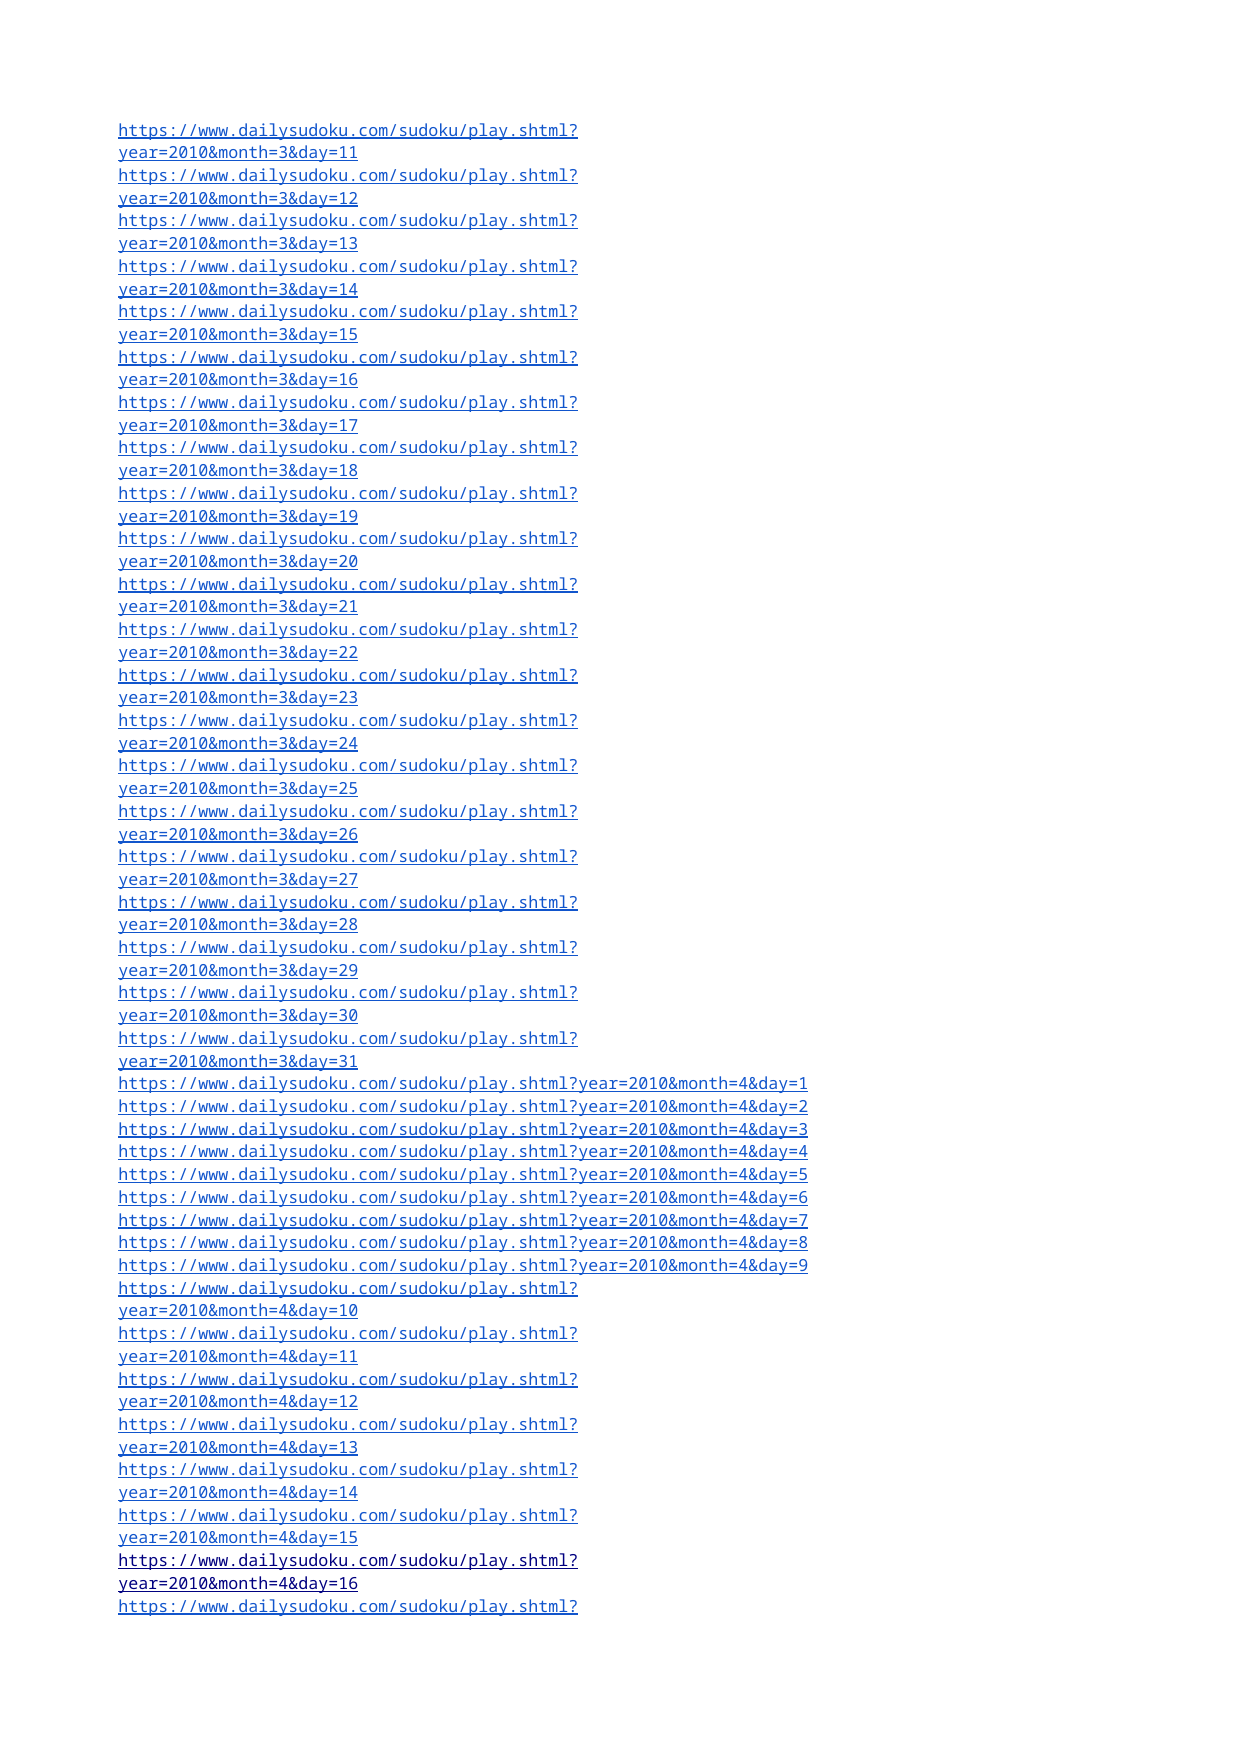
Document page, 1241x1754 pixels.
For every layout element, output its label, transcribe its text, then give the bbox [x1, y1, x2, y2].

table_cell https://www.dailysudoku.com/sudoku/play.shtml?year=2010&month=4&day=10 [118, 1276, 812, 1322]
table_cell https://www.dailysudoku.com/sudoku/play.shtml?year=2010&month=3&day=18 [118, 436, 812, 481]
table_cell https://www.dailysudoku.com/sudoku/play.shtml?year=2010&month=3&day=17 [118, 391, 812, 436]
table_cell https://www.dailysudoku.com/sudoku/play.shtml?year=2010&month=4&day=12 [118, 1367, 812, 1412]
table_cell https://www.dailysudoku.com/sudoku/play.shtml?year=2010&month=4&day=13 [118, 1413, 812, 1458]
table_cell https://www.dailysudoku.com/sudoku/play.shtml?year=2010&month=3&day=11 [118, 118, 812, 163]
table_cell https://www.dailysudoku.com/sudoku/play.shtml?year=2010&month=3&day=14 [118, 254, 812, 300]
table_cell https://www.dailysudoku.com/sudoku/play.shtml?year=2010&month=3&day=12 [118, 164, 812, 209]
table_cell https://www.dailysudoku.com/sudoku/play.shtml?year=2010&month=3&day=28 [118, 890, 812, 936]
table_cell https://www.dailysudoku.com/sudoku/play.shtml?year=2010&month=4&day=9 [118, 1254, 812, 1276]
table_cell https://www.dailysudoku.com/sudoku/play.shtml?year=2010&month=3&day=23 [118, 663, 812, 708]
table_cell https://www.dailysudoku.com/sudoku/play.shtml?year=2010&month=3&day=16 [118, 345, 812, 391]
table_cell https://www.dailysudoku.com/sudoku/play.shtml?year=2010&month=3&day=13 [118, 209, 812, 254]
table_cell https://www.dailysudoku.com/sudoku/play.shtml?year=2010&month=4&day=3 [118, 1117, 812, 1140]
table_cell https://www.dailysudoku.com/sudoku/play.shtml?year=2010&month=4&day=11 [118, 1322, 812, 1367]
table_cell https://www.dailysudoku.com/sudoku/play.shtml?year=2010&month=4&day=1 [118, 1072, 812, 1094]
table_cell https://www.dailysudoku.com/sudoku/play.shtml?year=2010&month=3&day=31 [118, 1026, 812, 1072]
table_cell https://www.dailysudoku.com/sudoku/play.shtml?year=2010&month=3&day=19 [118, 481, 812, 527]
table_cell https://www.dailysudoku.com/sudoku/play.shtml?year=2010&month=4&day=14 [118, 1458, 812, 1503]
table_cell https://www.dailysudoku.com/sudoku/play.shtml?year=2010&month=3&day=25 [118, 754, 812, 799]
table_cell https://www.dailysudoku.com/sudoku/play.shtml?year=2010&month=3&day=22 [118, 618, 812, 663]
table_cell https://www.dailysudoku.com/sudoku/play.shtml?year=2010&month=4&day=2 [118, 1095, 812, 1117]
table_cell https://www.dailysudoku.com/sudoku/play.shtml?year=2010&month=3&day=26 [118, 799, 812, 845]
table_cell https://www.dailysudoku.com/sudoku/play.shtml?year=2010&month=3&day=30 [118, 981, 812, 1026]
table_cell https://www.dailysudoku.com/sudoku/play.shtml?year=2010&month=4&day=4 [118, 1140, 812, 1163]
table_cell https://www.dailysudoku.com/sudoku/play.shtml?year=2010&month=4&day=15 [118, 1503, 812, 1549]
table_cell https://www.dailysudoku.com/sudoku/play.shtml? [118, 1594, 812, 1617]
table_cell https://www.dailysudoku.com/sudoku/play.shtml?year=2010&month=3&day=15 [118, 300, 812, 345]
table_cell https://www.dailysudoku.com/sudoku/play.shtml?year=2010&month=4&day=16 [118, 1549, 812, 1594]
table_cell https://www.dailysudoku.com/sudoku/play.shtml?year=2010&month=3&day=21 [118, 572, 812, 618]
table_cell https://www.dailysudoku.com/sudoku/play.shtml?year=2010&month=3&day=27 [118, 845, 812, 890]
table_cell https://www.dailysudoku.com/sudoku/play.shtml?year=2010&month=3&day=24 [118, 709, 812, 754]
table_cell https://www.dailysudoku.com/sudoku/play.shtml?year=2010&month=4&day=6 [118, 1185, 812, 1208]
table_cell https://www.dailysudoku.com/sudoku/play.shtml?year=2010&month=3&day=20 [118, 527, 812, 572]
table_cell https://www.dailysudoku.com/sudoku/play.shtml?year=2010&month=4&day=8 [118, 1231, 812, 1253]
table_cell https://www.dailysudoku.com/sudoku/play.shtml?year=2010&month=4&day=5 [118, 1163, 812, 1185]
table_cell https://www.dailysudoku.com/sudoku/play.shtml?year=2010&month=4&day=7 [118, 1208, 812, 1231]
table_cell https://www.dailysudoku.com/sudoku/play.shtml?year=2010&month=3&day=29 [118, 936, 812, 981]
